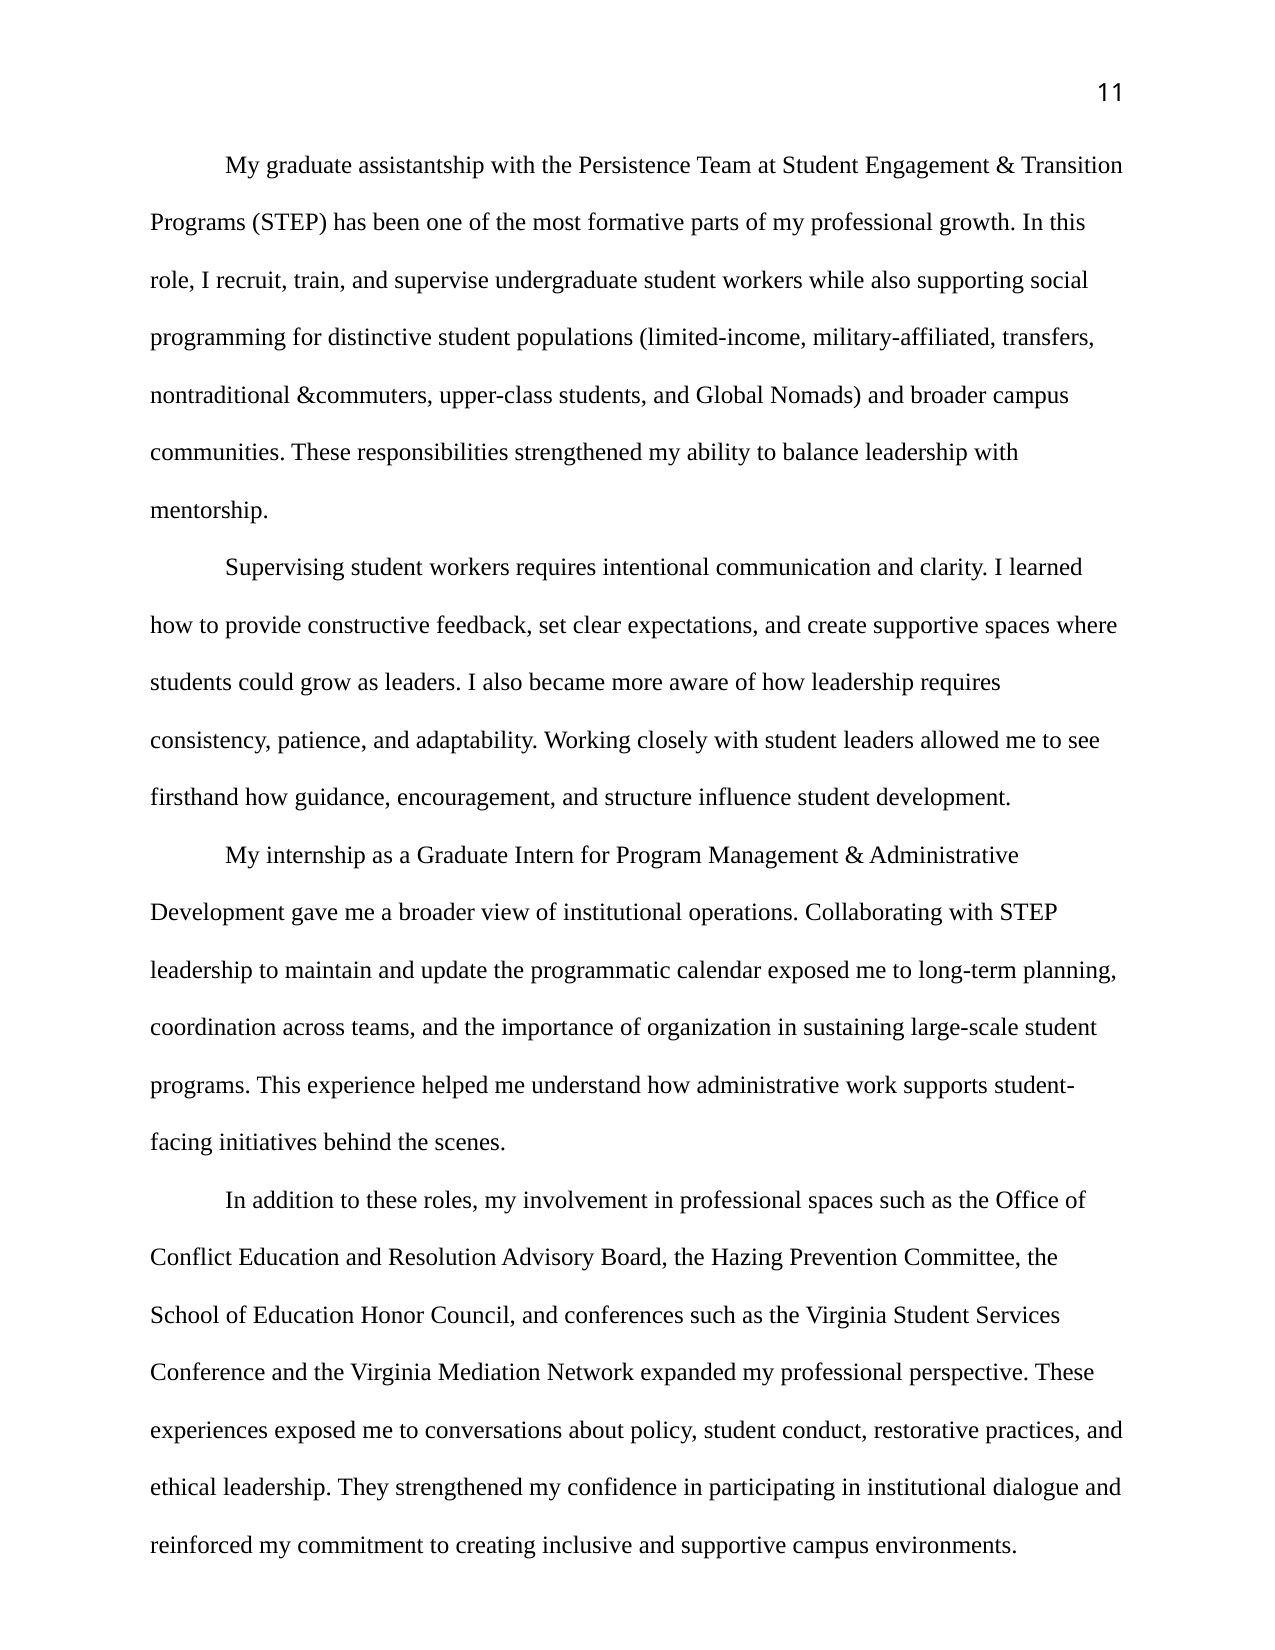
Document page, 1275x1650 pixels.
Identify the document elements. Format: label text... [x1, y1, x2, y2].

text Supervising student workers requires intentional communication and clarity. I learned how to provide constructive feedback, set clear expectations, and create supportive spaces where students could grow as leaders. I also became more aware of how leadership requires consistency, patience, and adaptability. Working closely with student leaders allowed me to see firsthand how guidance, encouragement, and structure influence student development. [150, 552, 1125, 811]
text In addition to these roles, my involvement in professional spaces such as the Office of Conflict Education and Resolution Advisory Board, the Hazing Prevention Committee, the School of Education Honor Council, and conferences such as the Virginia Student Services Conference and the Virginia Mediation Network expanded my professional perspective. These experiences exposed me to conversations about policy, student conduct, restorative practices, and ethical leadership. They strengthened my confidence in participating in institutional dialogue and reinforced my commitment to creating inclusive and supportive campus environments. [150, 1185, 1125, 1559]
text My internship as a Graduate Intern for Program Management & Administrative Development gave me a broader view of institutional operations. Collaborating with STEP leadership to maintain and update the programmatic calendar exposed me to long-term planning, coordination across teams, and the importance of organization in sustaining large-scale student programs. This experience helped me understand how administrative work supports student-facing initiatives behind the scenes. [150, 840, 1125, 1156]
text My graduate assistantship with the Persistence Team at Student Engagement & Transition Programs (STEP) has been one of the most formative parts of my professional growth. In this role, I recruit, train, and supervise undergraduate student workers while also supporting social programming for distinctive student populations (limited-income, military-affiliated, transfers, nontraditional &commuters, upper-class students, and Global Nomads) and broader campus communities. These responsibilities strengthened my ability to balance leadership with mentorship. [150, 150, 1125, 524]
